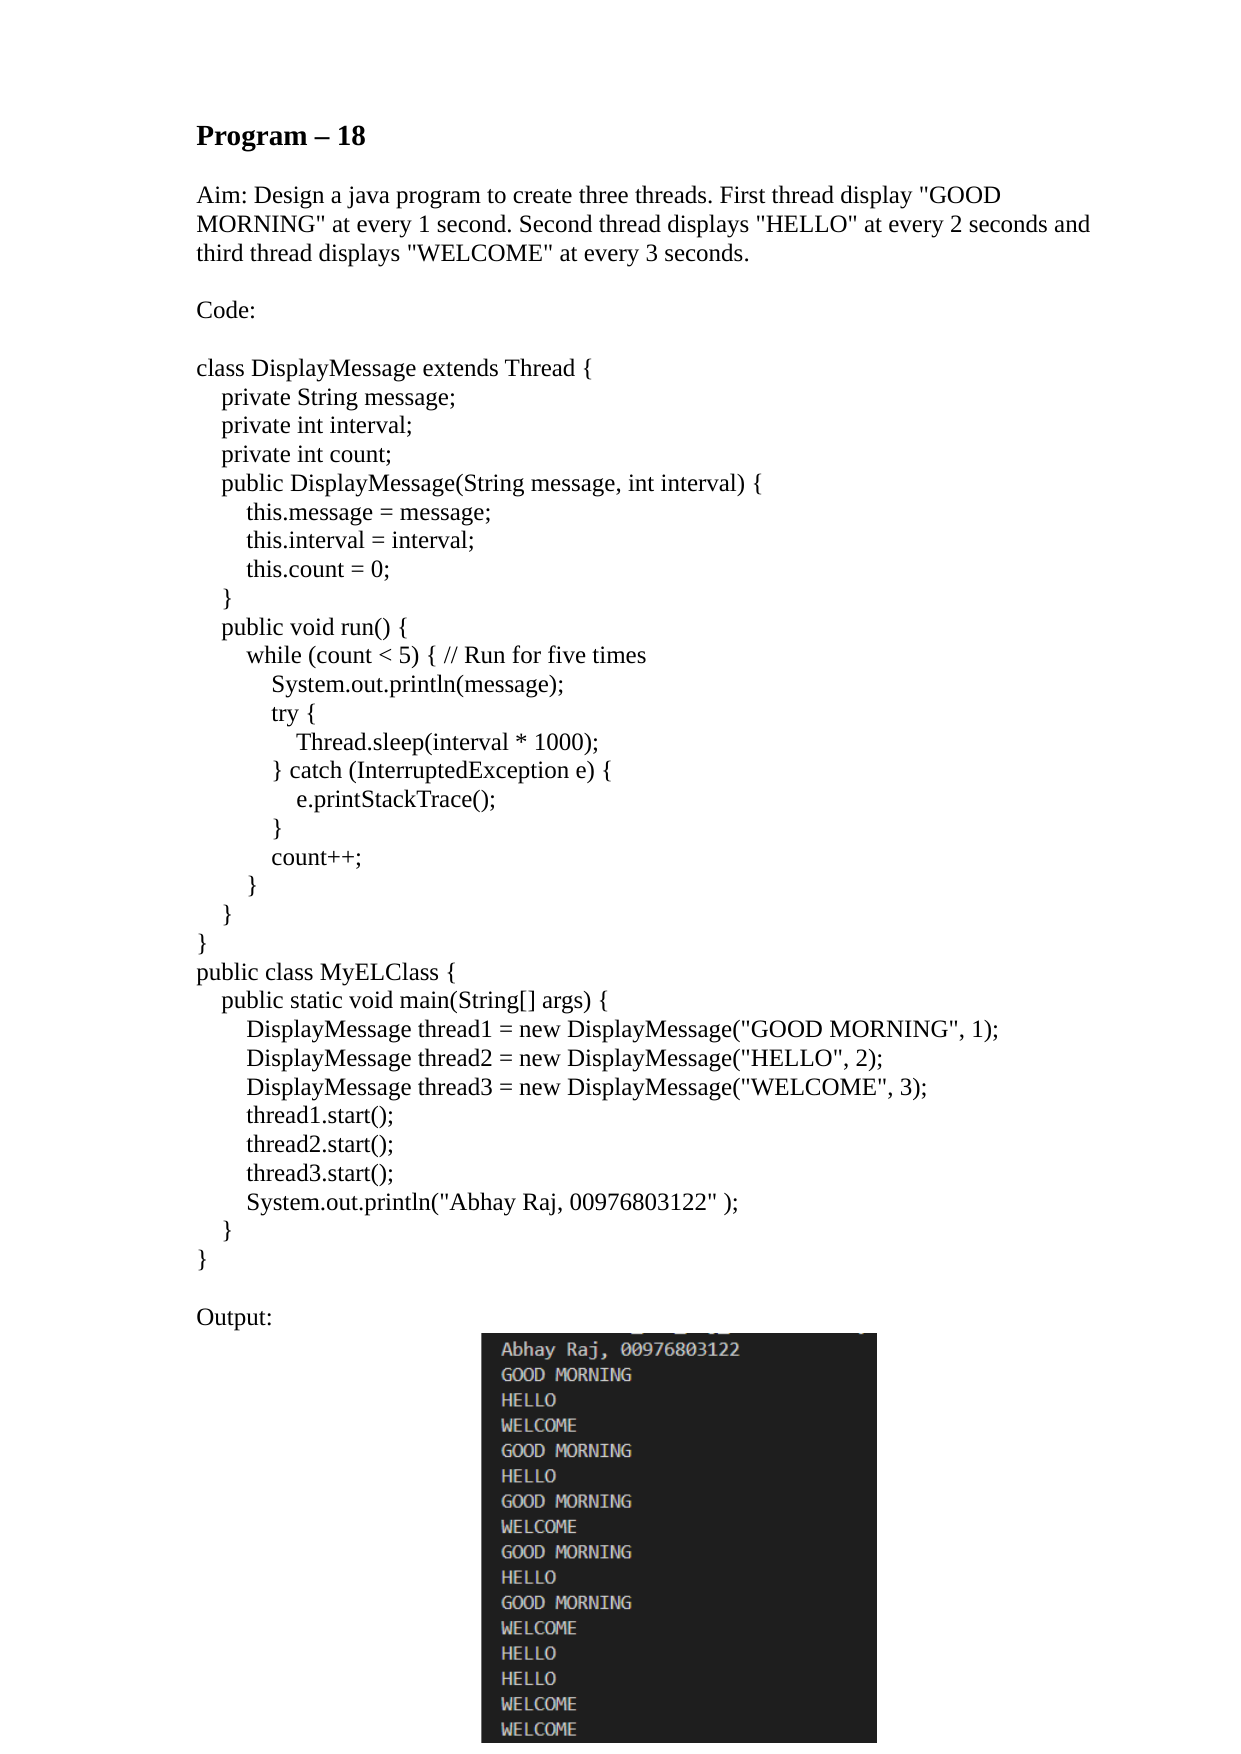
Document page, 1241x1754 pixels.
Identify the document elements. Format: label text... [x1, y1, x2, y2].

text class DisplayMessage extends Thread { private String message; private int interval; private int count; public DisplayMessage(String message, int interval) { this.message = message; this.interval = interval; this.count = 0; } public void run() { while (count < 5) { // Run for five times System.out.println(message); try { Thread.sleep(interval * 1000); } catch (InterruptedException e) { e.printStackTrace(); } count++; } } } public class MyELClass { public static void main(String[] args) { DisplayMessage thread1 = new DisplayMessage("GOOD MORNING", 1); DisplayMessage thread2 = new DisplayMessage("HELLO", 2); DisplayMessage thread3 = new DisplayMessage("WELCOME", 3); thread1.start(); thread2.start(); thread3.start(); [196, 353, 1122, 1187]
text Code: [196, 295, 1122, 324]
picture [481, 1333, 877, 1743]
text Program – 18 [196, 118, 1122, 152]
text System.out.println("Abhay Raj, 00976803122" ); } } [196, 1187, 1122, 1302]
text Aim: Design a java program to create three threads. First thread display "GOOD MORNING" at every 1 second. Second thread displays "HELLO" at every 2 seconds and third thread displays "WELCOME" at every 3 seconds. [196, 180, 1122, 267]
text Output: [196, 1302, 1122, 1359]
